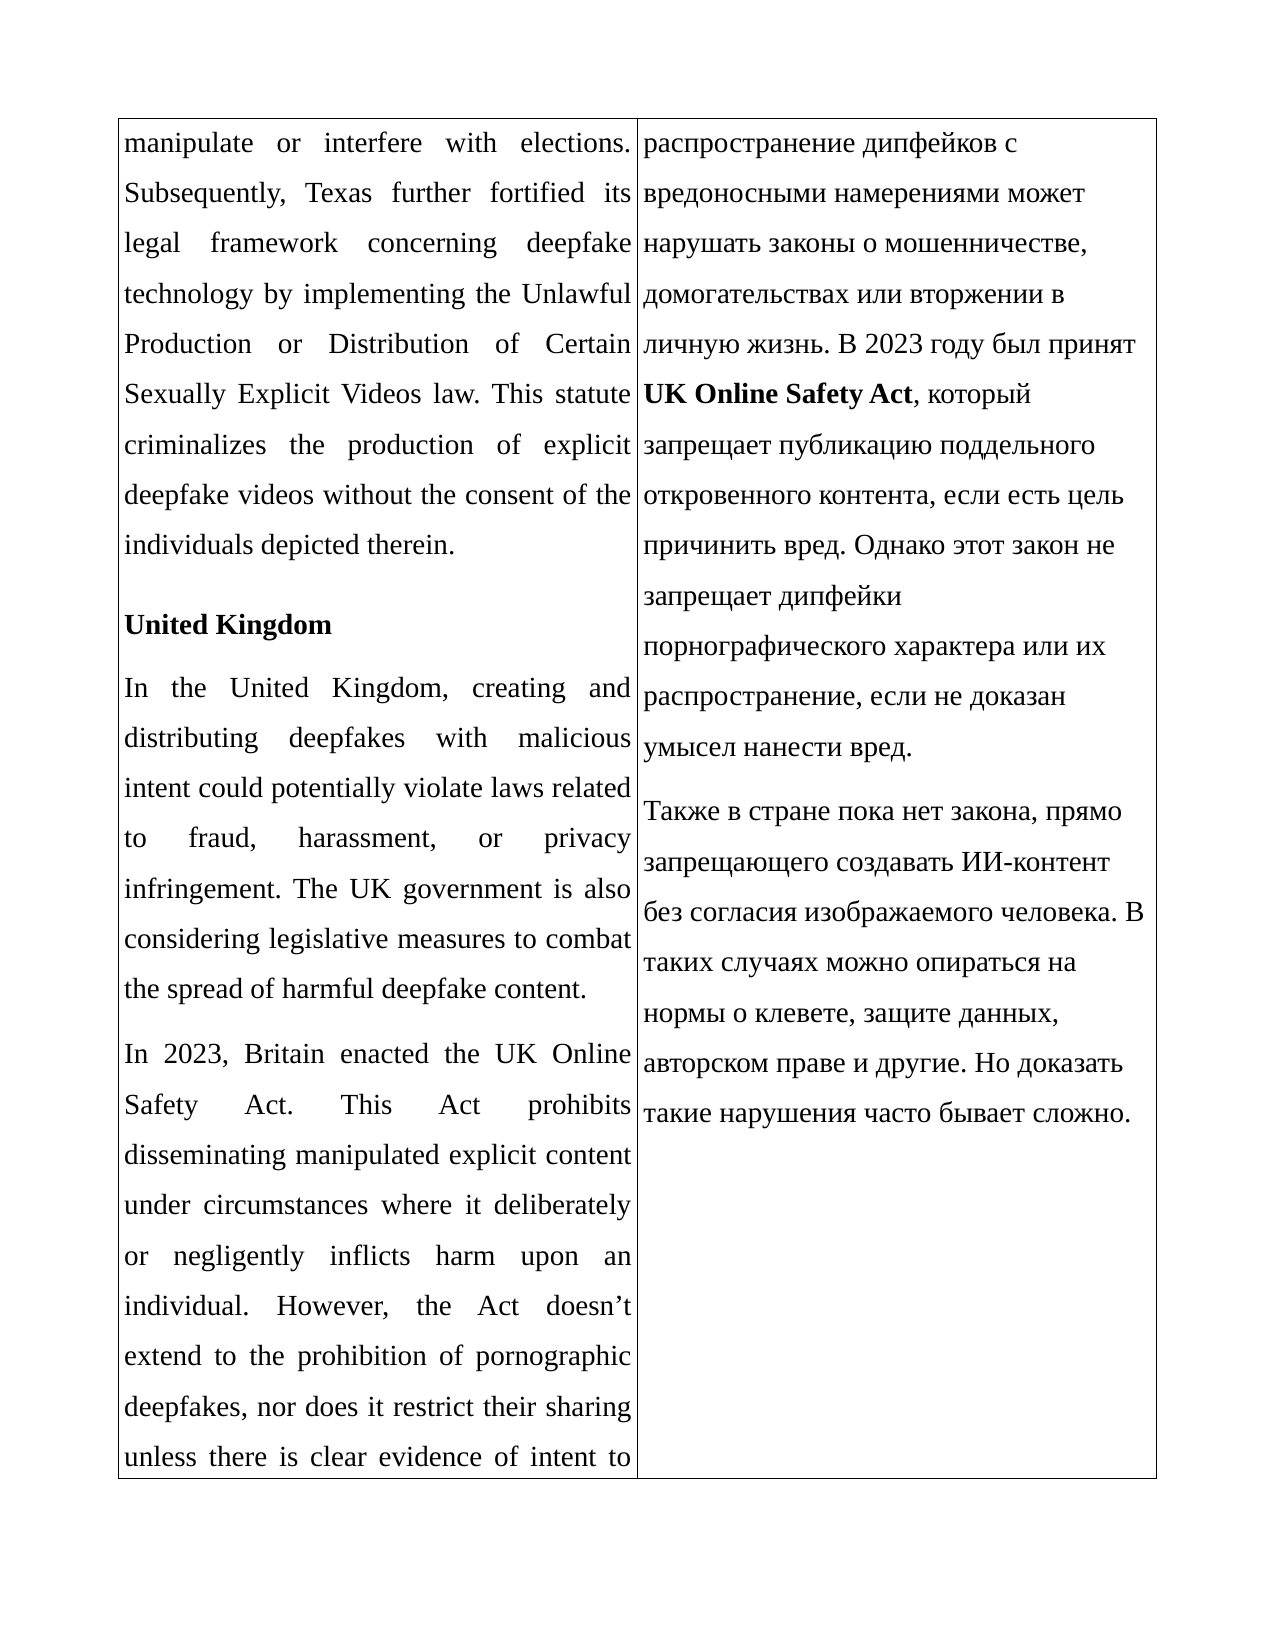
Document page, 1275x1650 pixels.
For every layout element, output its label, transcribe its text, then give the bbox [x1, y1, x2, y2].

table_header распространение дипфейков с вредоносными намерениями может нарушать законы о мошенничестве, домогательствах или вторжении в личную жизнь. В 2023 году был принят UK Online Safety Act, который запрещает публикацию поддельного откровенного контента, если есть цель причинить вред. Однако этот закон не запрещает дипфейки порнографического характера или их распространение, если не доказан умысел нанести вред. Также в стране пока нет закона, прямо запрещающего создавать ИИ-контент без согласия изображаемого человека. В таких случаях можно опираться на нормы о клевете, защите данных, авторском праве и другие. Но доказать такие нарушения часто бывает сложно. [638, 119, 1156, 1478]
table_header manipulate or interfere with elections. Subsequently, Texas further fortified its legal framework concerning deepfake technology by implementing the Unlawful Production or Distribution of Certain Sexually Explicit Videos law. This statute criminalizes the production of explicit deepfake videos without the consent of the individuals depicted therein. United Kingdom In the United Kingdom, creating and distributing deepfakes with malicious intent could potentially violate laws related to fraud, harassment, or privacy infringement. The UK government is also considering legislative measures to combat the spread of harmful deepfake content. In 2023, Britain enacted the UK Online Safety Act. This Act prohibits disseminating manipulated explicit content under circumstances where it deliberately or negligently inflicts harm upon an individual. However, the Act doesn’t extend to the prohibition of pornographic deepfakes, nor does it restrict their sharing unless there is clear evidence of intent to [119, 119, 637, 1478]
